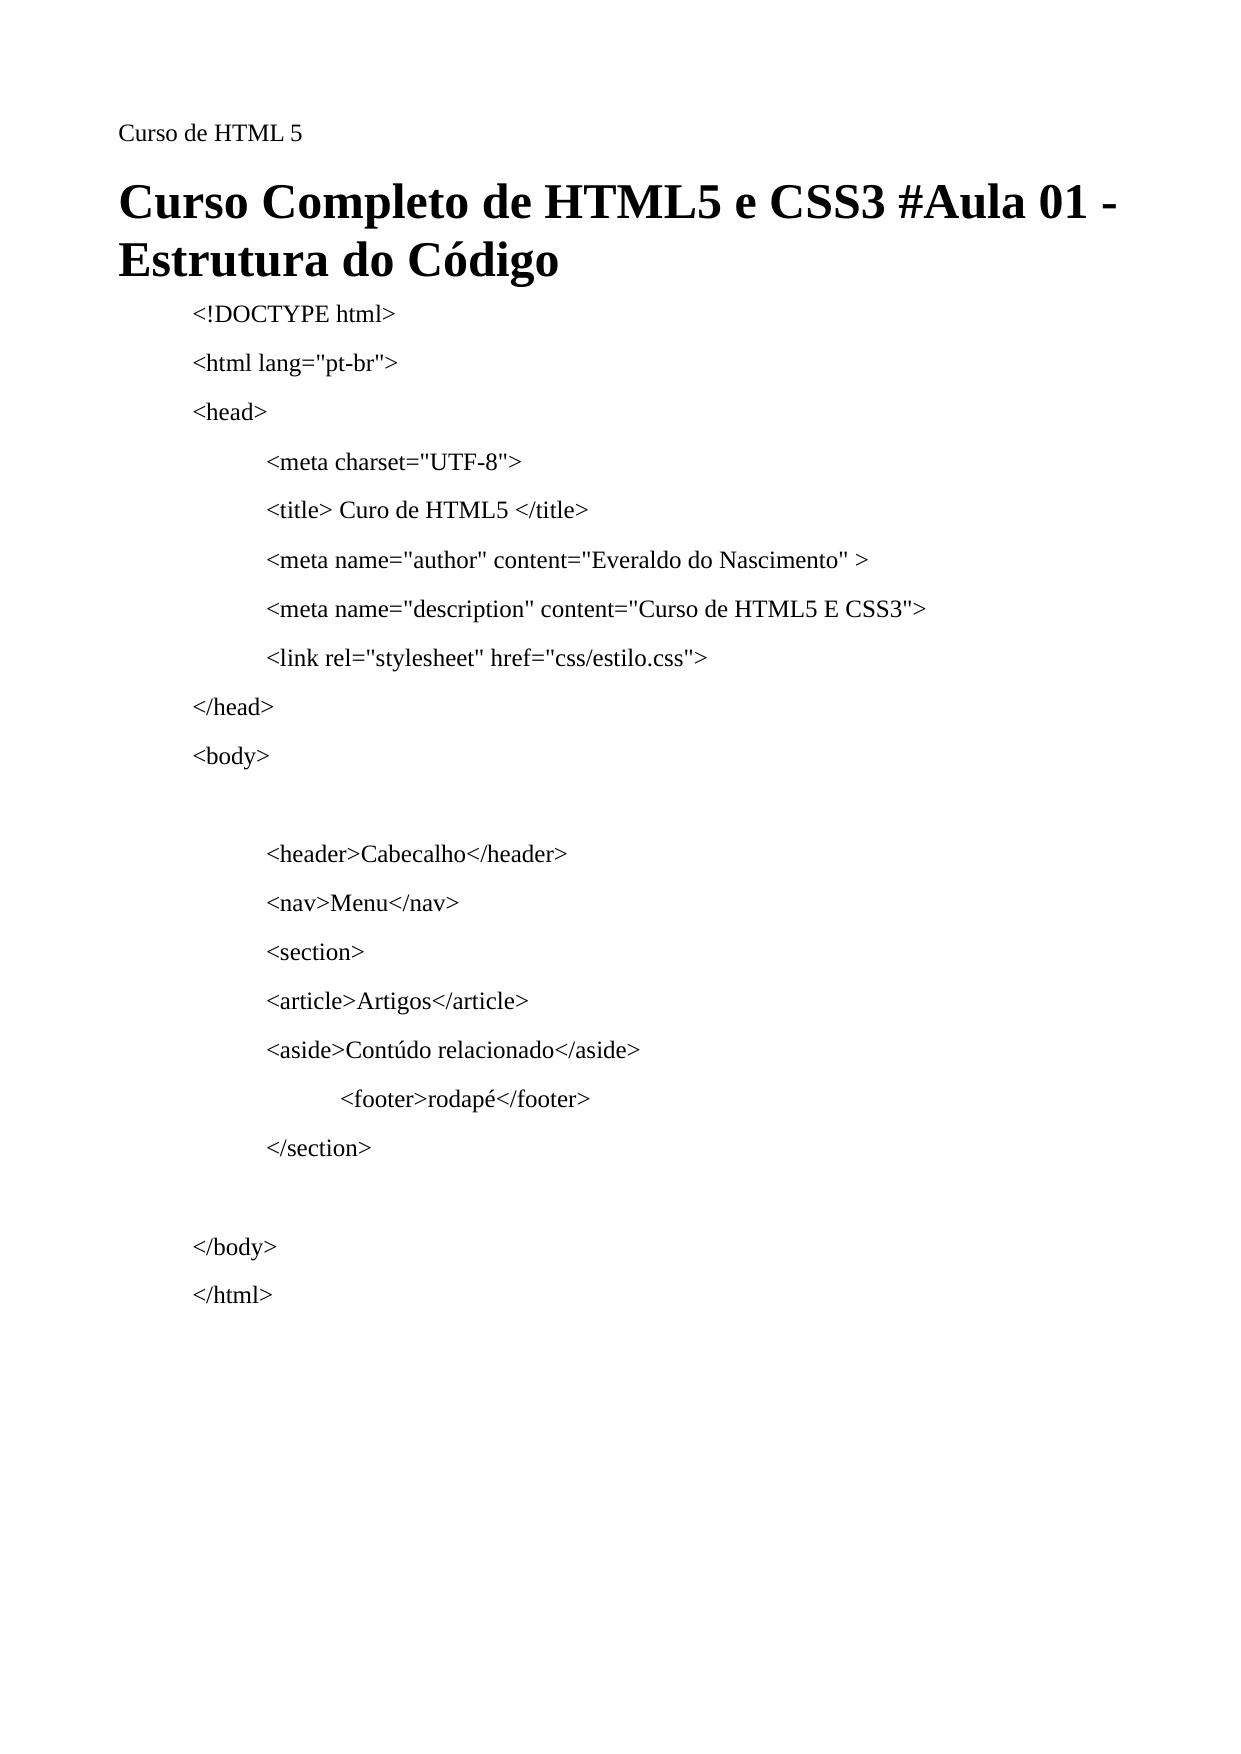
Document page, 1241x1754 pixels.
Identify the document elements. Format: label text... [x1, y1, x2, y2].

text <article>Artigos</article> [118, 986, 1122, 1015]
text <section> [118, 937, 1122, 966]
text <meta name="description" content="Curso de HTML5 E CSS3"> [118, 594, 1122, 622]
text <html lang="pt-br"> [118, 348, 1122, 377]
text <head> [118, 397, 1122, 426]
text </body> [118, 1232, 1122, 1260]
text <meta charset="UTF-8"> [118, 447, 1122, 475]
text <header>Cabecalho</header> [118, 839, 1122, 868]
text <footer>rodapé</footer> [118, 1084, 1122, 1113]
text <aside>Contúdo relacionado</aside> [118, 1035, 1122, 1064]
text <body> [118, 741, 1122, 770]
text </html> [118, 1281, 1122, 1309]
subtitle Curso Completo de HTML5 e CSS3 #Aula 01 - Estrutura do Código [118, 172, 1122, 287]
text Curso de HTML 5 [118, 118, 1122, 147]
text <!DOCTYPE html> [118, 299, 1122, 328]
text <meta name="author" content="Everaldo do Nascimento" > [118, 545, 1122, 573]
text </head> [118, 692, 1122, 721]
text <title> Curo de HTML5 </title> [118, 496, 1122, 524]
text <nav>Menu</nav> [118, 888, 1122, 917]
text </section> [118, 1133, 1122, 1162]
text <link rel="stylesheet" href="css/estilo.css"> [118, 643, 1122, 672]
